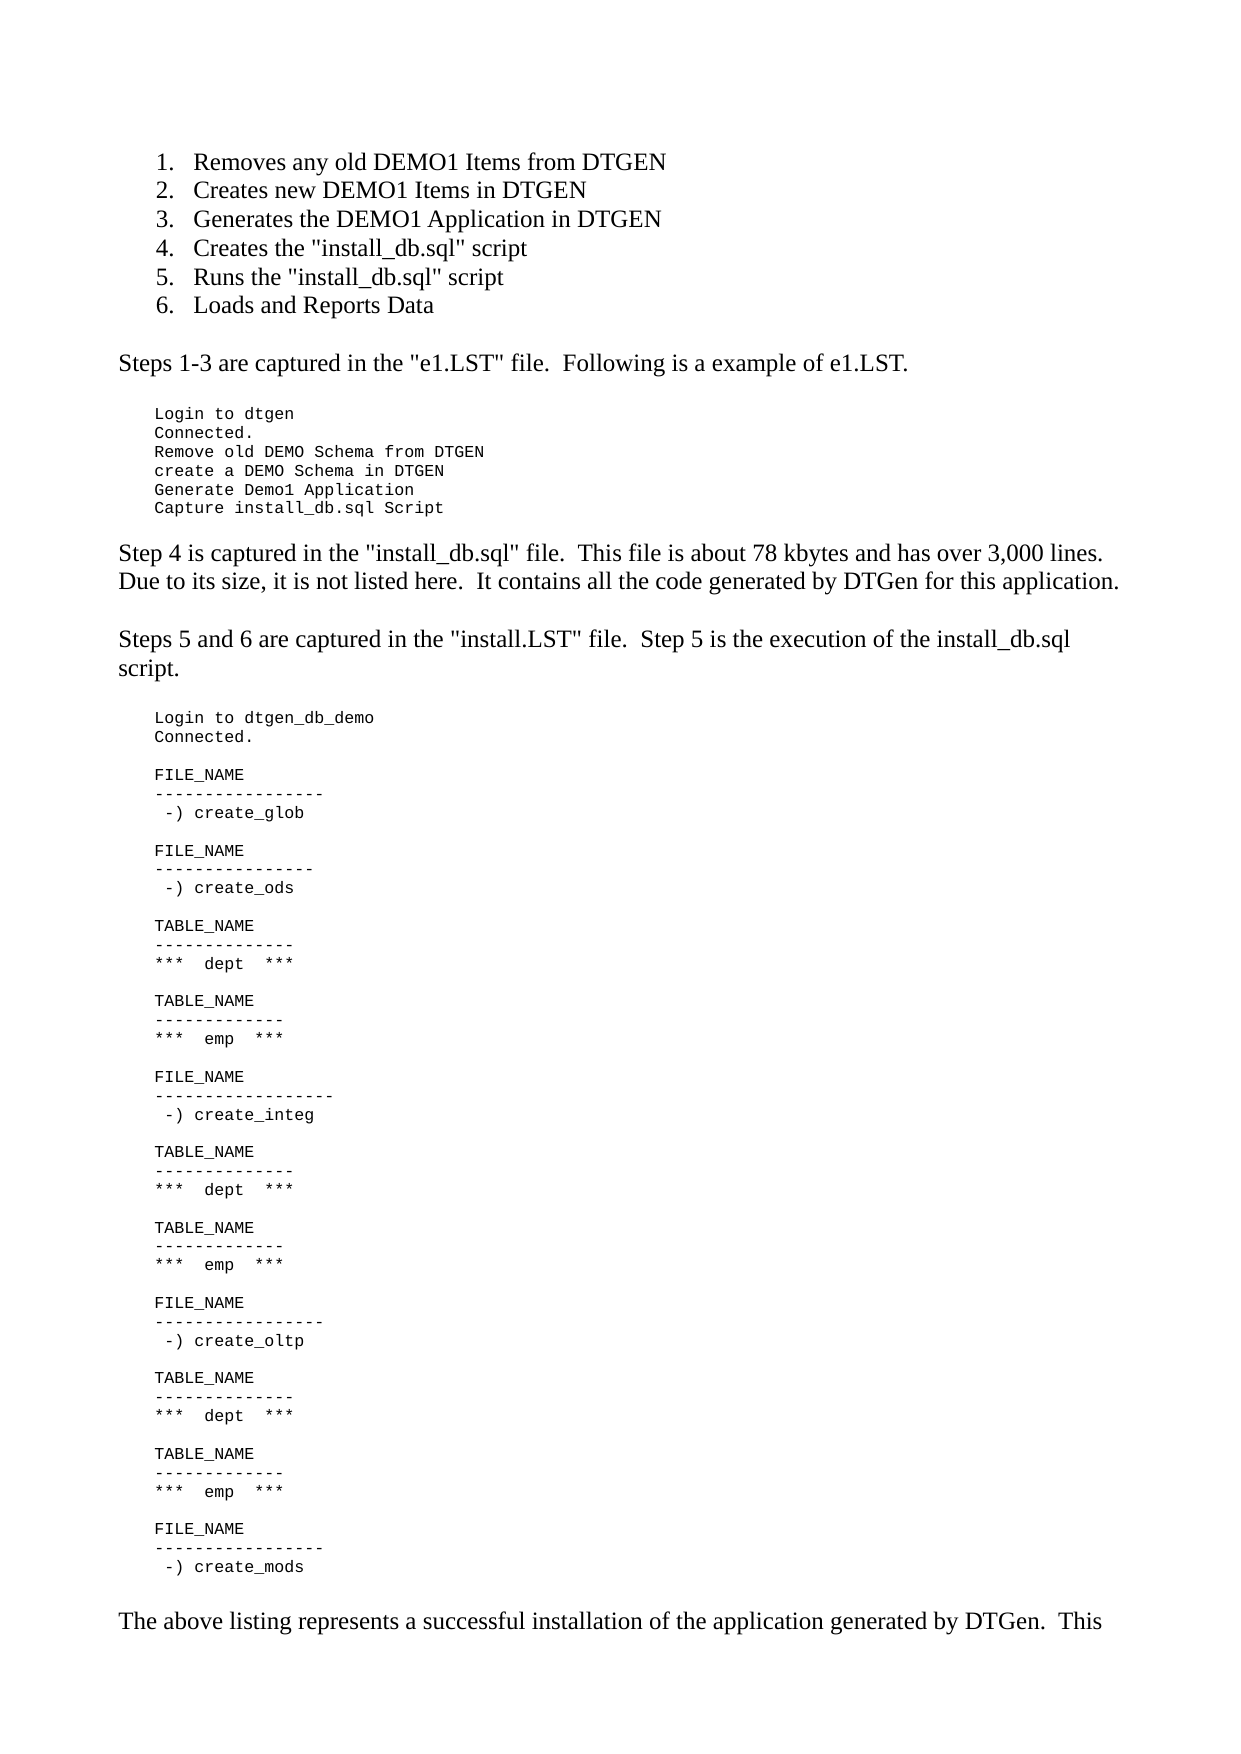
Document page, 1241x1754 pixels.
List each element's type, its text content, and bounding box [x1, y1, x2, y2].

text TABLE_NAME [154, 1144, 1086, 1163]
text FILE_NAME [154, 842, 1086, 861]
text *** dept *** [154, 1181, 1086, 1200]
text -------------- [154, 1389, 1086, 1408]
text ---------------- [154, 861, 1086, 880]
text -) create_integ [154, 1106, 1086, 1125]
text Capture install_db.sql Script [154, 500, 1086, 519]
text TABLE_NAME [154, 1370, 1086, 1389]
text ------------- [154, 1238, 1086, 1257]
text FILE_NAME [154, 1068, 1086, 1087]
text TABLE_NAME [154, 1445, 1086, 1464]
text Generate Demo1 Application [154, 481, 1086, 500]
text TABLE_NAME [154, 1219, 1086, 1238]
text *** emp *** [154, 1483, 1086, 1502]
text Steps 1-3 are captured in the "e1.LST" file. Following is a example of e1.LST. [118, 348, 1122, 377]
text ------------- [154, 1464, 1086, 1483]
list Creates the "install_db.sql" script [156, 233, 1122, 262]
text *** emp *** [154, 1031, 1086, 1049]
text -) create_glob [154, 804, 1086, 823]
list Removes any old DEMO1 Items from DTGEN [156, 147, 1122, 176]
text FILE_NAME [154, 1521, 1086, 1540]
text ----------------- [154, 786, 1086, 804]
text FILE_NAME [154, 767, 1086, 786]
text -------------- [154, 1163, 1086, 1181]
text The above listing represents a successful installation of the application generated by DTGen. This [118, 1606, 1122, 1635]
text FILE_NAME [154, 1294, 1086, 1313]
text ----------------- [154, 1313, 1086, 1332]
text *** dept *** [154, 1408, 1086, 1427]
text Steps 5 and 6 are captured in the "install.LST" file. Step 5 is the execution of the install_db.sql script. [118, 624, 1122, 681]
text Remove old DEMO Schema from DTGEN [154, 443, 1086, 462]
text Login to dtgen_db_demo [154, 710, 1086, 729]
text -) create_ods [154, 880, 1086, 899]
text TABLE_NAME [154, 993, 1086, 1012]
text create a DEMO Schema in DTGEN [154, 462, 1086, 481]
text *** emp *** [154, 1257, 1086, 1276]
text ----------------- [154, 1540, 1086, 1558]
text -) create_oltp [154, 1332, 1086, 1351]
text Login to dtgen [154, 406, 1086, 424]
text *** dept *** [154, 955, 1086, 974]
text Connected. [154, 424, 1086, 443]
text -) create_mods [154, 1558, 1086, 1577]
list Loads and Reports Data [156, 291, 1122, 319]
text Connected. [154, 729, 1086, 748]
list Runs the "install_db.sql" script [156, 262, 1122, 291]
text ------------------ [154, 1087, 1086, 1106]
list Generates the DEMO1 Application in DTGEN [156, 204, 1122, 233]
text -------------- [154, 936, 1086, 955]
text ------------- [154, 1012, 1086, 1031]
list Creates new DEMO1 Items in DTGEN [156, 176, 1122, 204]
text Step 4 is captured in the "install_db.sql" file. This file is about 78 kbytes and has over 3,000 lines. Due to its size, it is not listed here. It contains all the code generated by DTGen for this application. [118, 538, 1122, 595]
text TABLE_NAME [154, 917, 1086, 936]
